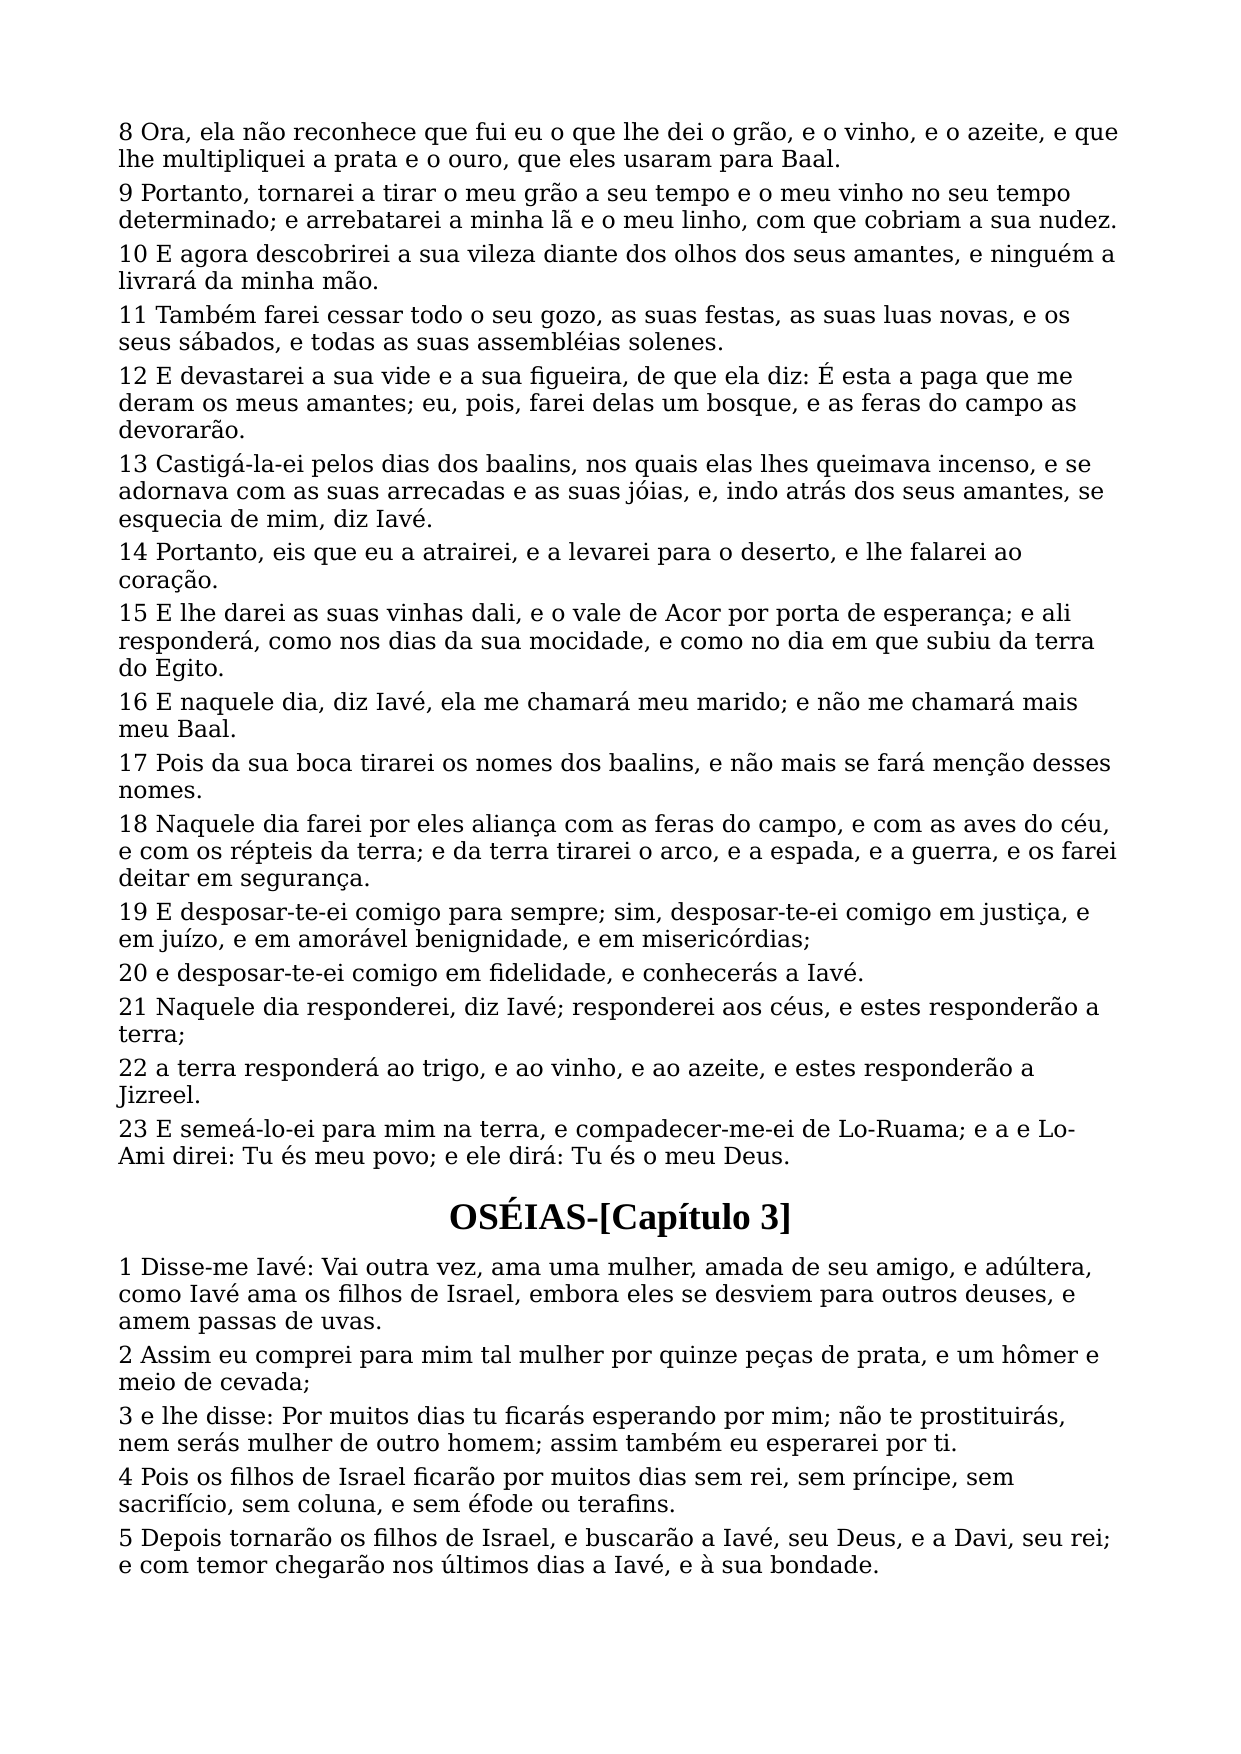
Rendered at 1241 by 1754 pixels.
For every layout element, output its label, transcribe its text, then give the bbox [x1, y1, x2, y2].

text 23 E semeá-lo-ei para mim na terra, e compadecer-me-ei de Lo-Ruama; e a e Lo-Ami direi: Tu és meu povo; e ele dirá: Tu és o meu Deus. [118, 1116, 1122, 1170]
text 16 E naquele dia, diz Iavé, ela me chamará meu marido; e não me chamará mais meu Baal. [118, 688, 1122, 743]
text 1 Disse-me Iavé: Vai outra vez, ama uma mulher, amada de seu amigo, e adúltera, como Iavé ama os filhos de Israel, embora eles se desviem para outros deuses, e amem passas de uvas. [118, 1253, 1122, 1335]
text 15 E lhe darei as suas vinhas dali, e o vale de Acor por porta de esperança; e ali responderá, como nos dias da sua mocidade, e como no dia em que subiu da terra do Egito. [118, 600, 1122, 682]
text 20 e desposar-te-ei comigo em fidelidade, e conhecerás a Iavé. [118, 960, 1122, 987]
text 5 Depois tornarão os filhos de Israel, e buscarão a Iavé, seu Deus, e a Davi, seu rei; e com temor chegarão nos últimos dias a Iavé, e à sua bondade. [118, 1524, 1122, 1579]
text 10 E agora descobrirei a sua vileza diante dos olhos dos seus amantes, e ninguém a livrará da minha mão. [118, 240, 1122, 295]
text 4 Pois os filhos de Israel ficarão por muitos dias sem rei, sem príncipe, sem sacrifício, sem coluna, e sem éfode ou terafins. [118, 1463, 1122, 1518]
text 2 Assim eu comprei para mim tal mulher por quinze peças de prata, e um hômer e meio de cevada; [118, 1341, 1122, 1396]
text 13 Castigá-la-ei pelos dias dos baalins, nos quais elas lhes queimava incenso, e se adornava com as suas arrecadas e as suas jóias, e, indo atrás dos seus amantes, se esquecia de mim, diz Iavé. [118, 451, 1122, 532]
text 3 e lhe disse: Por muitos dias tu ficarás esperando por mim; não te prostituirás, nem serás mulher de outro homem; assim também eu esperarei por ti. [118, 1402, 1122, 1457]
text 18 Naquele dia farei por eles aliança com as feras do campo, e com as aves do céu, e com os répteis da terra; e da terra tirarei o arco, e a espada, e a guerra, e os farei deitar em segurança. [118, 810, 1122, 892]
text 14 Portanto, eis que eu a atrairei, e a levarei para o deserto, e lhe falarei ao coração. [118, 539, 1122, 593]
text 9 Portanto, tornarei a tirar o meu grão a seu tempo e o meu vinho no seu tempo determinado; e arrebatarei a minha lã e o meu linho, com que cobriam a sua nudez. [118, 179, 1122, 234]
text 21 Naquele dia responderei, diz Iavé; responderei aos céus, e estes responderão a terra; [118, 993, 1122, 1048]
text 22 a terra responderá ao trigo, e ao vinho, e ao azeite, e estes responderão a Jizreel. [118, 1054, 1122, 1109]
text 12 E devastarei a sua vide e a sua figueira, de que ela diz: É esta a paga que me deram os meus amantes; eu, pois, farei delas um bosque, e as feras do campo as devorarão. [118, 362, 1122, 444]
text 8 Ora, ela não reconhece que fui eu o que lhe dei o grão, e o vinho, e o azeite, e que lhe multipliquei a prata e o ouro, que eles usaram para Baal. [118, 118, 1122, 173]
text 17 Pois da sua boca tirarei os nomes dos baalins, e não mais se fará menção desses nomes. [118, 749, 1122, 804]
text 11 Também farei cessar todo o seu gozo, as suas festas, as suas luas novas, e os seus sábados, e todas as suas assembléias solenes. [118, 301, 1122, 356]
subtitle OSÉIAS-[Capítulo 3] [118, 1194, 1122, 1237]
text 19 E desposar-te-ei comigo para sempre; sim, desposar-te-ei comigo em justiça, e em juízo, e em amorável benignidade, e em misericórdias; [118, 899, 1122, 953]
